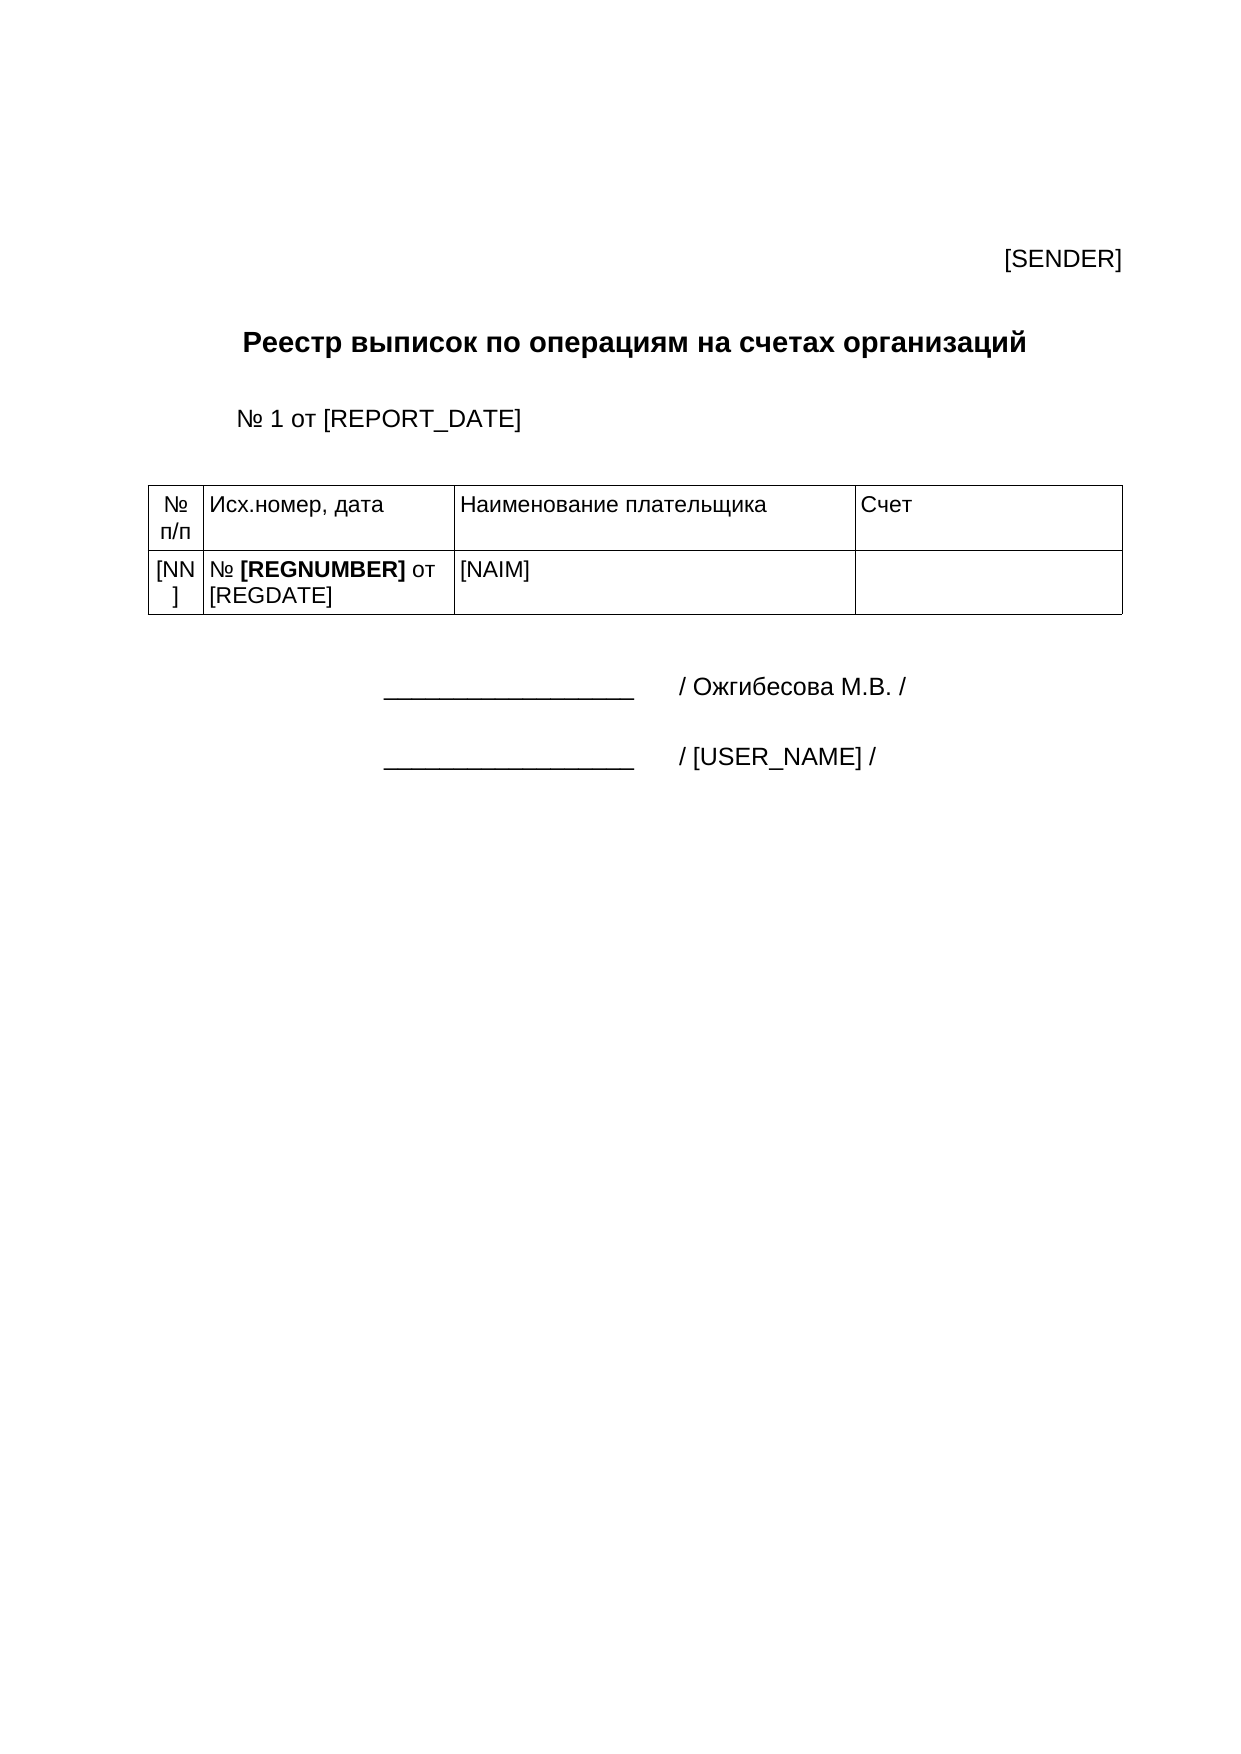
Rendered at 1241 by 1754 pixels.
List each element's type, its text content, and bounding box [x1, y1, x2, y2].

text __________________ / [USER_NAME] / [148, 742, 1122, 771]
subtitle Реестр выписок по операциям на счетах организаций [148, 326, 1122, 393]
table_header Исх.номер, дата [204, 486, 454, 550]
table_cell [856, 551, 1122, 614]
table_cell [NN] [149, 551, 203, 614]
table_header Наименование плательщика [455, 486, 855, 550]
text [SENDER] [679, 244, 1122, 273]
table_cell [NAIM] [455, 551, 855, 614]
table_cell № [REGNUMBER] от [REGDATE] [204, 551, 454, 614]
text № 1 от [REPORT_DATE] [148, 404, 1122, 433]
text __________________ / Ожгибесова М.В. / [148, 672, 1122, 701]
table_header № п/п [149, 486, 203, 550]
table_header Счет [856, 486, 1122, 550]
